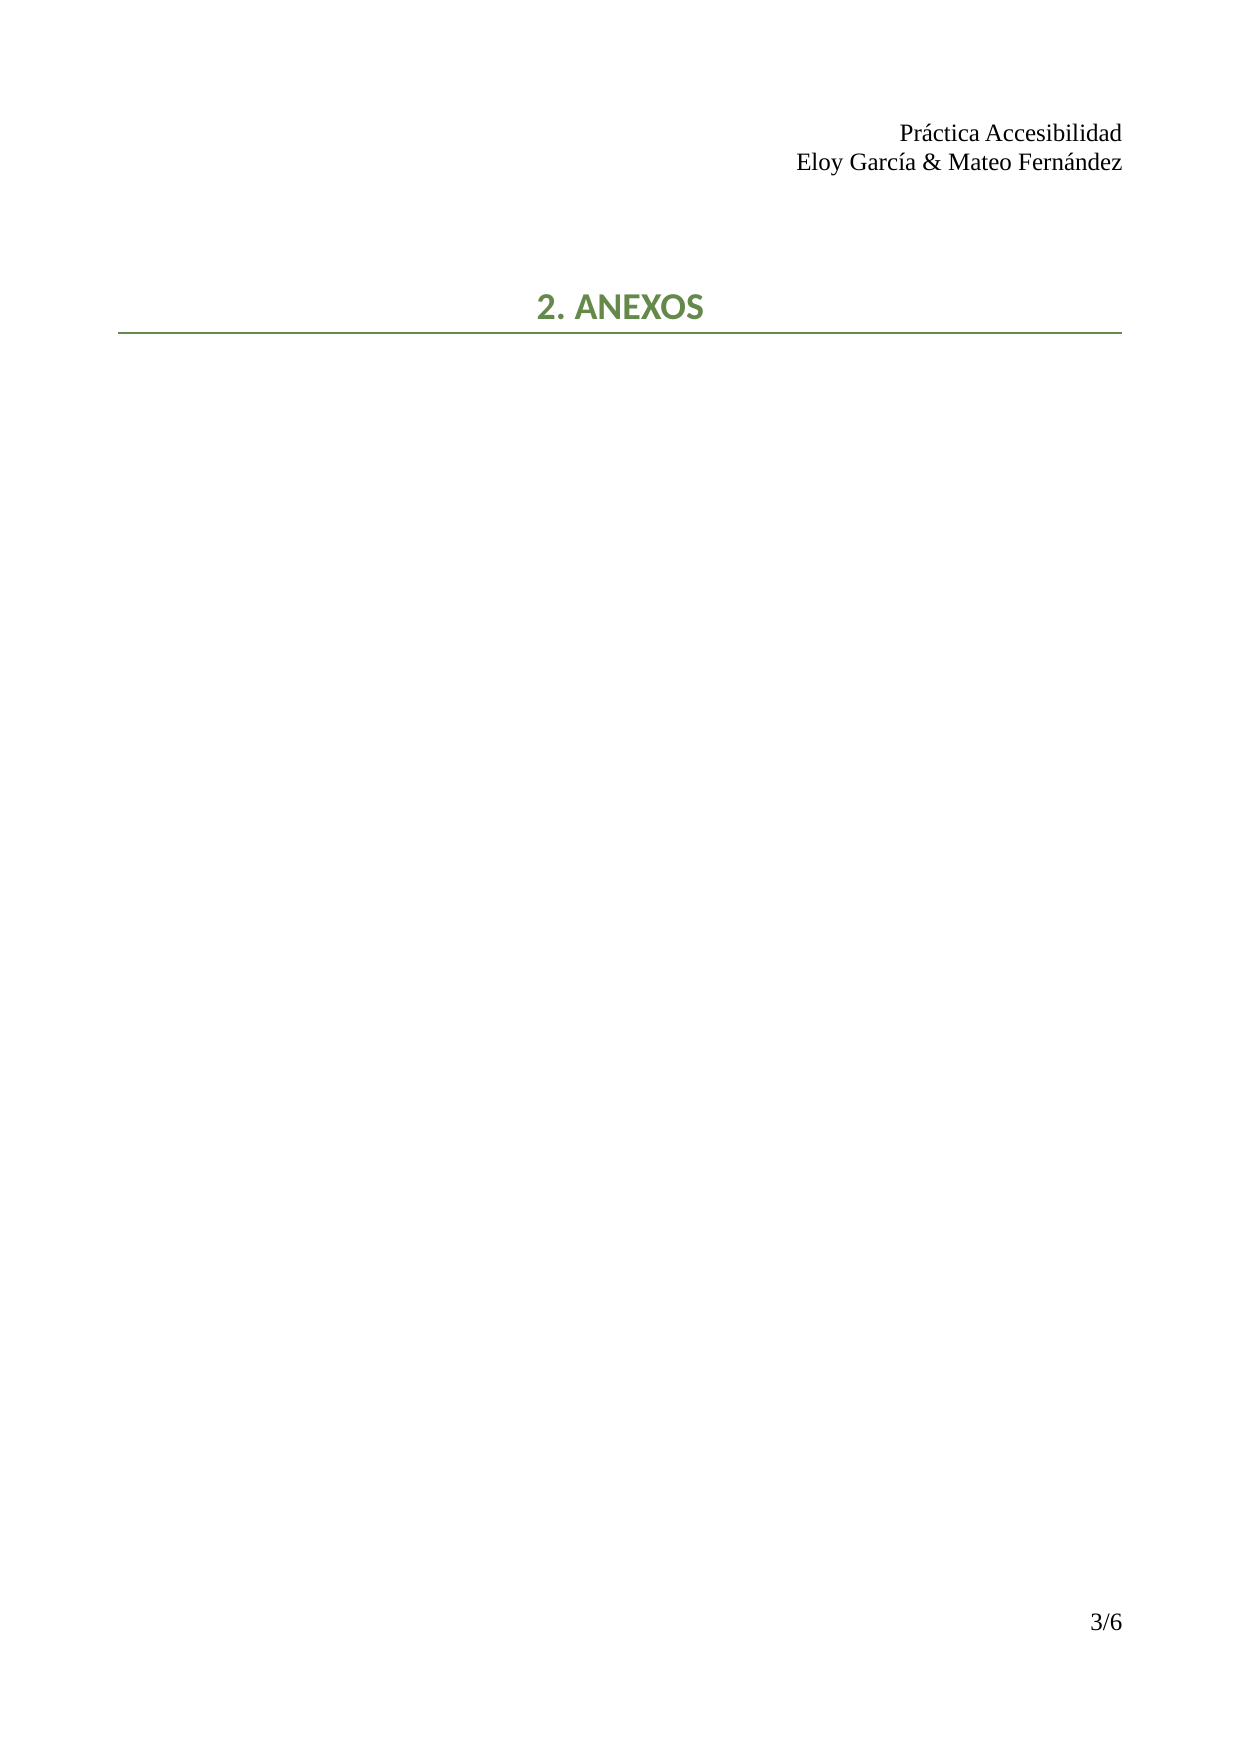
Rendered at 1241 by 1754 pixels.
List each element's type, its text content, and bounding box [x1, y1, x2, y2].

subtitle 2. ANEXOS [118, 280, 1122, 332]
